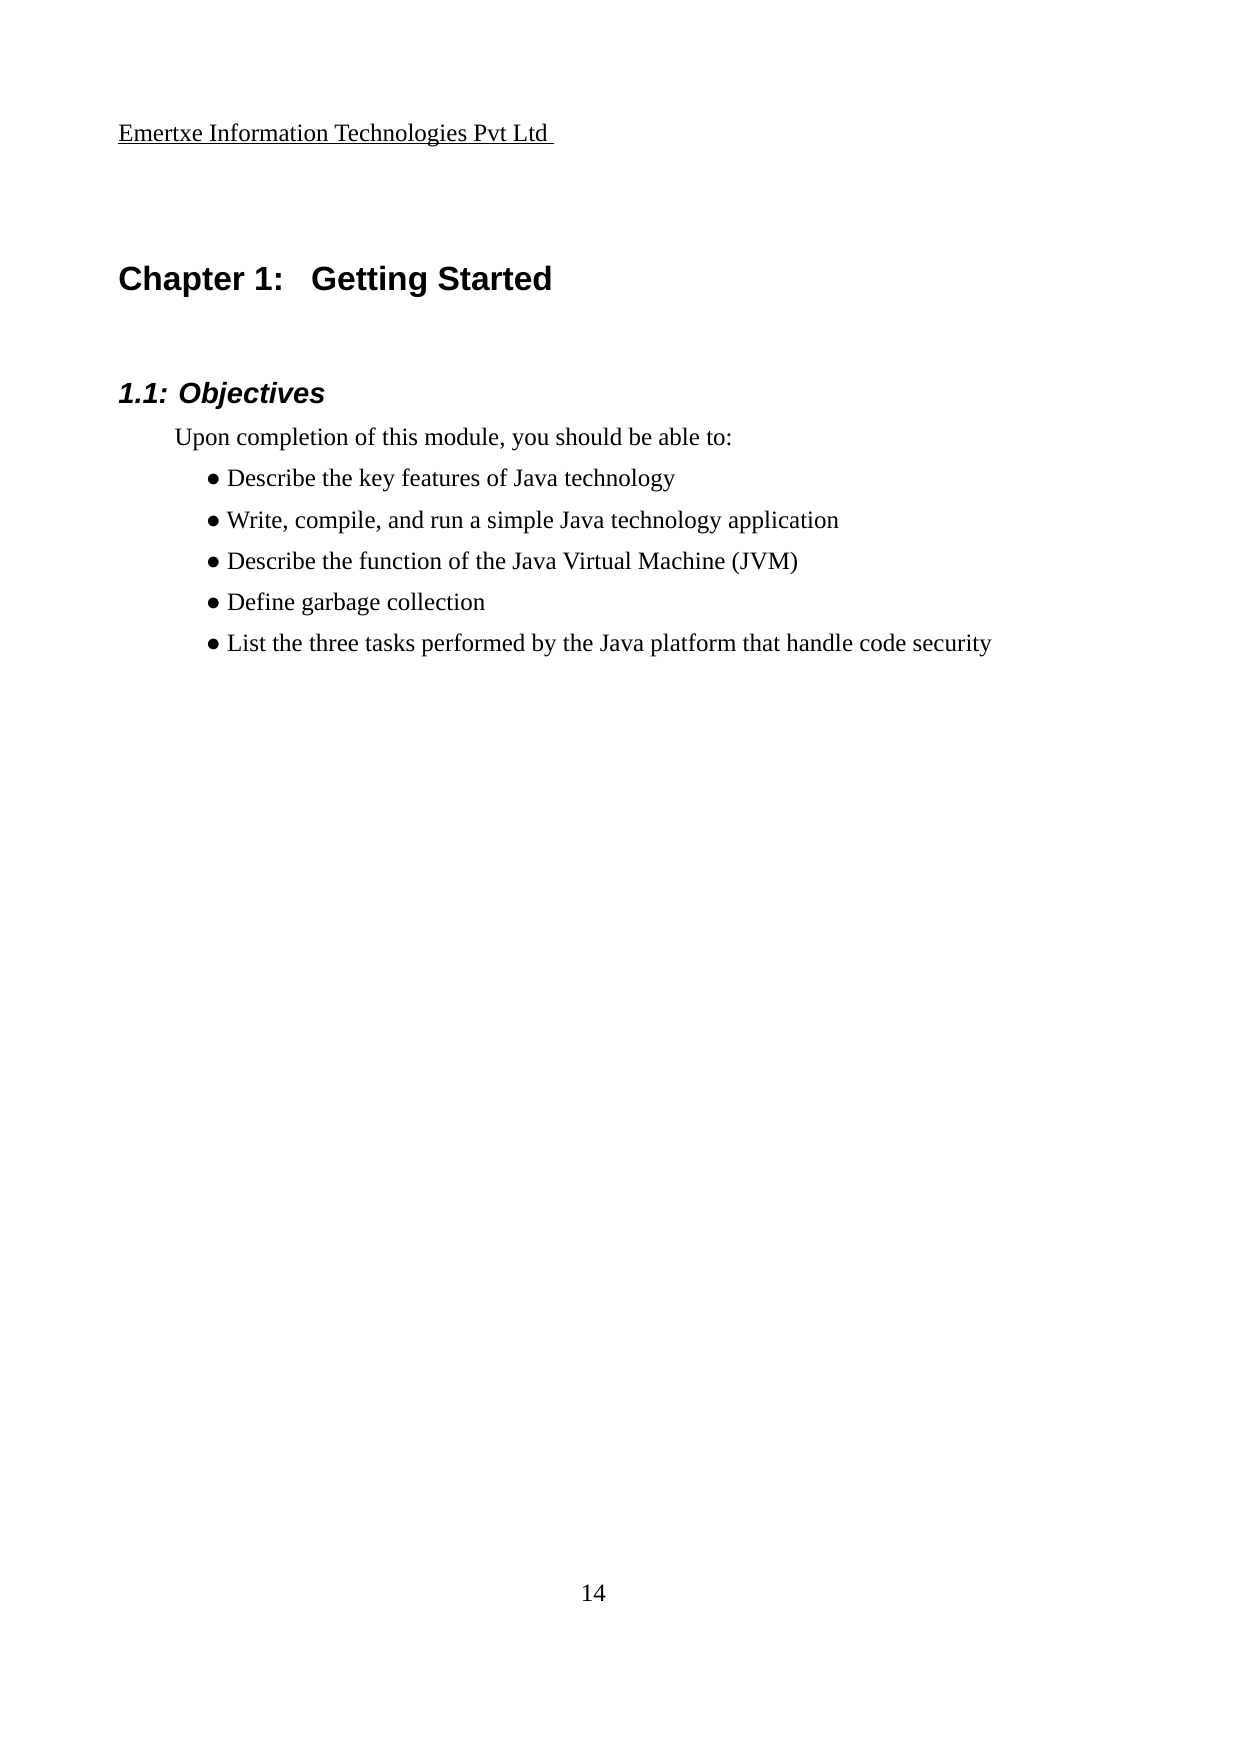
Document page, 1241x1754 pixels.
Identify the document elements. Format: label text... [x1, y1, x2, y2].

text ● Describe the key features of Java technology [118, 463, 1122, 492]
subtitle Getting Started [118, 259, 1122, 297]
text ● Write, compile, and run a simple Java technology application [118, 505, 1122, 533]
subtitle Objectives [118, 376, 1122, 410]
text Upon completion of this module, you should be able to: [118, 422, 1122, 451]
text ● Describe the function of the Java Virtual Machine (JVM) [118, 546, 1122, 575]
text ● Define garbage collection [118, 587, 1122, 616]
text ● List the three tasks performed by the Java platform that handle code security [118, 628, 1122, 657]
